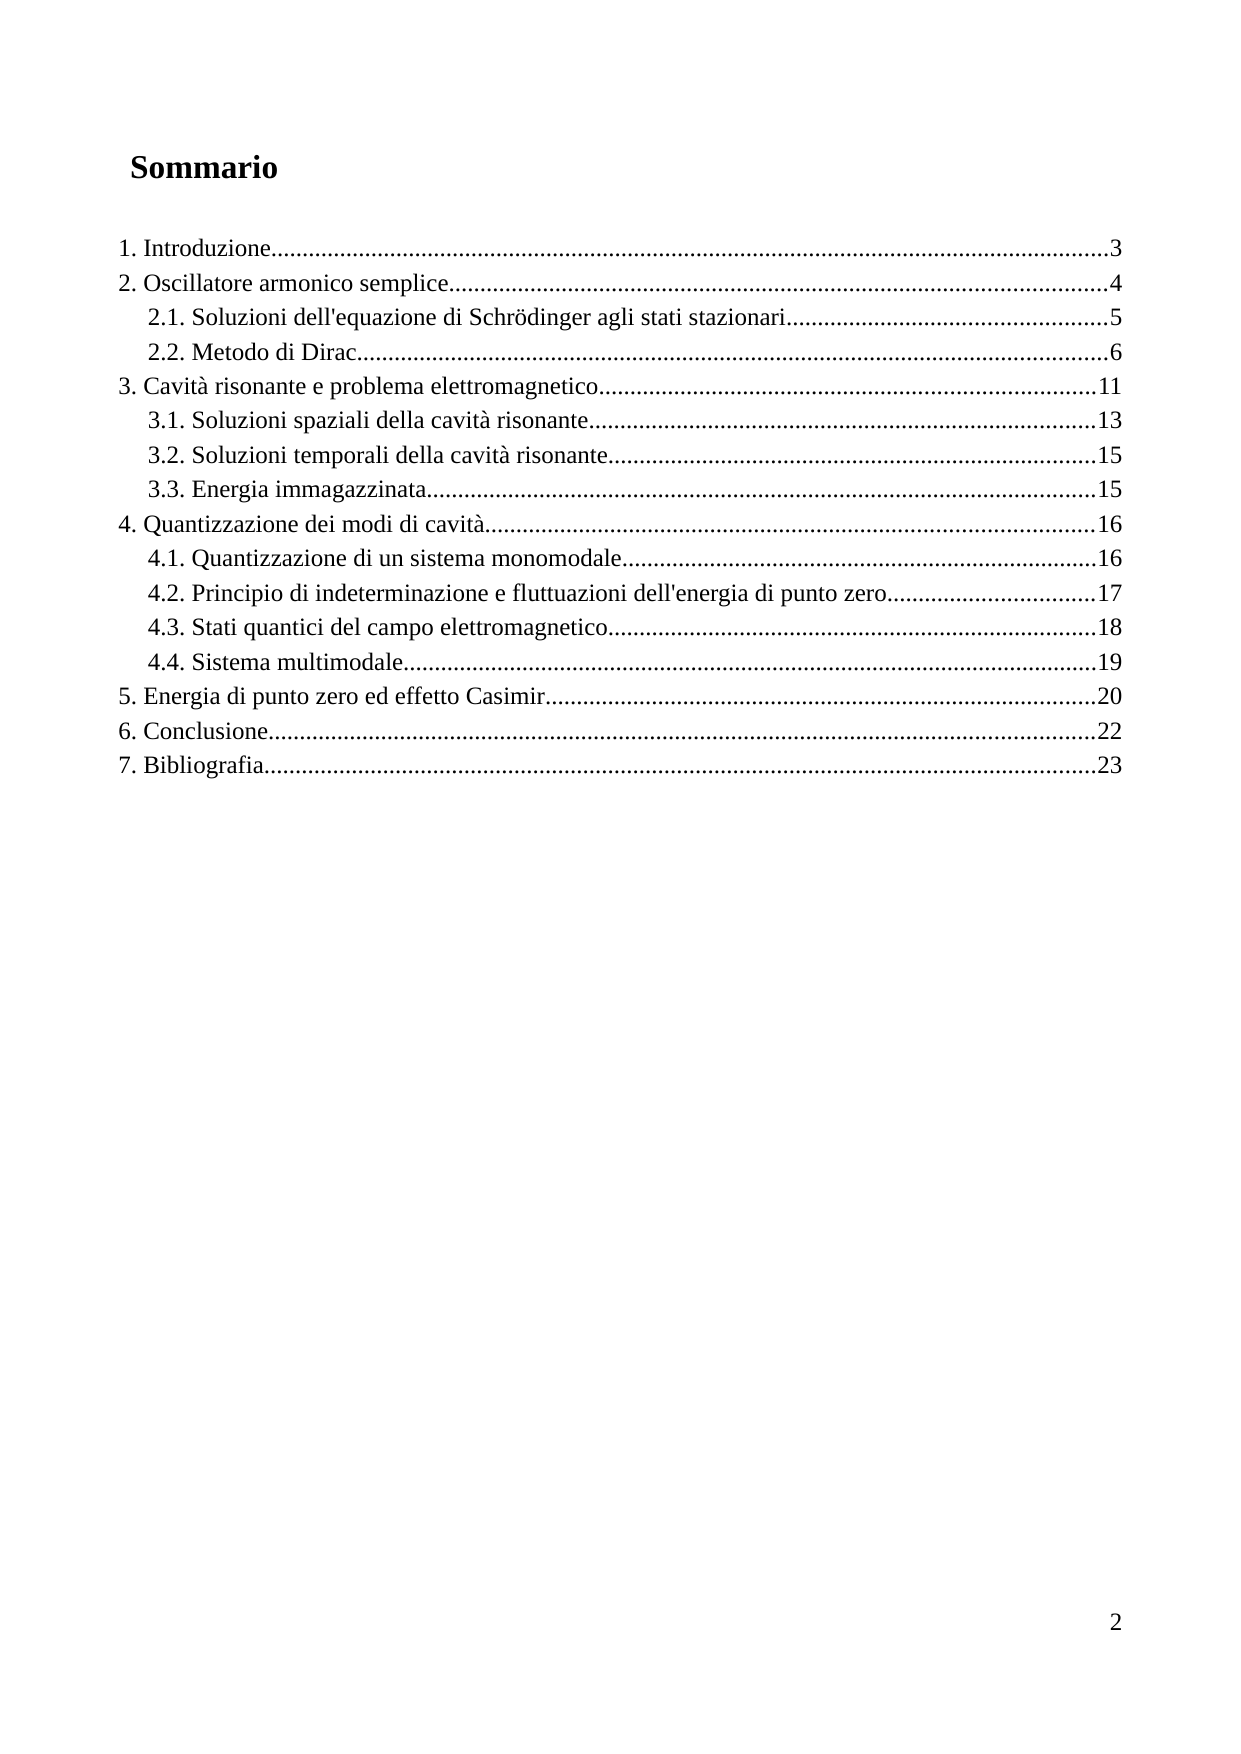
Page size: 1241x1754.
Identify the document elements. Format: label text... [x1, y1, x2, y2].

text 3.2. Soluzioni temporali della cavità risonante 15 [148, 440, 1122, 469]
text 3. Cavità risonante e problema elettromagnetico 11 [118, 371, 1122, 400]
text 2.1. Soluzioni dell'equazione di Schrödinger agli stati stazionari 5 [148, 302, 1122, 331]
text 3.3. Energia immagazzinata 15 [148, 474, 1122, 503]
text 7. Bibliografia 23 [118, 750, 1122, 779]
text 4.1. Quantizzazione di un sistema monomodale 16 [148, 543, 1122, 572]
text 5. Energia di punto zero ed effetto Casimir 20 [118, 681, 1122, 710]
text 2.2. Metodo di Dirac 6 [148, 337, 1122, 365]
subtitle Sommario [130, 148, 1122, 186]
text 6. Conclusione 22 [118, 716, 1122, 745]
text 4.4. Sistema multimodale 19 [148, 647, 1122, 676]
text 1. Introduzione 3 [118, 233, 1122, 262]
text 4. Quantizzazione dei modi di cavità 16 [118, 509, 1122, 538]
text 2. Oscillatore armonico semplice 4 [118, 268, 1122, 296]
text 4.3. Stati quantici del campo elettromagnetico 18 [148, 612, 1122, 641]
text 4.2. Principio di indeterminazione e fluttuazioni dell'energia di punto zero 17 [148, 578, 1122, 607]
text 3.1. Soluzioni spaziali della cavità risonante 13 [148, 406, 1122, 434]
